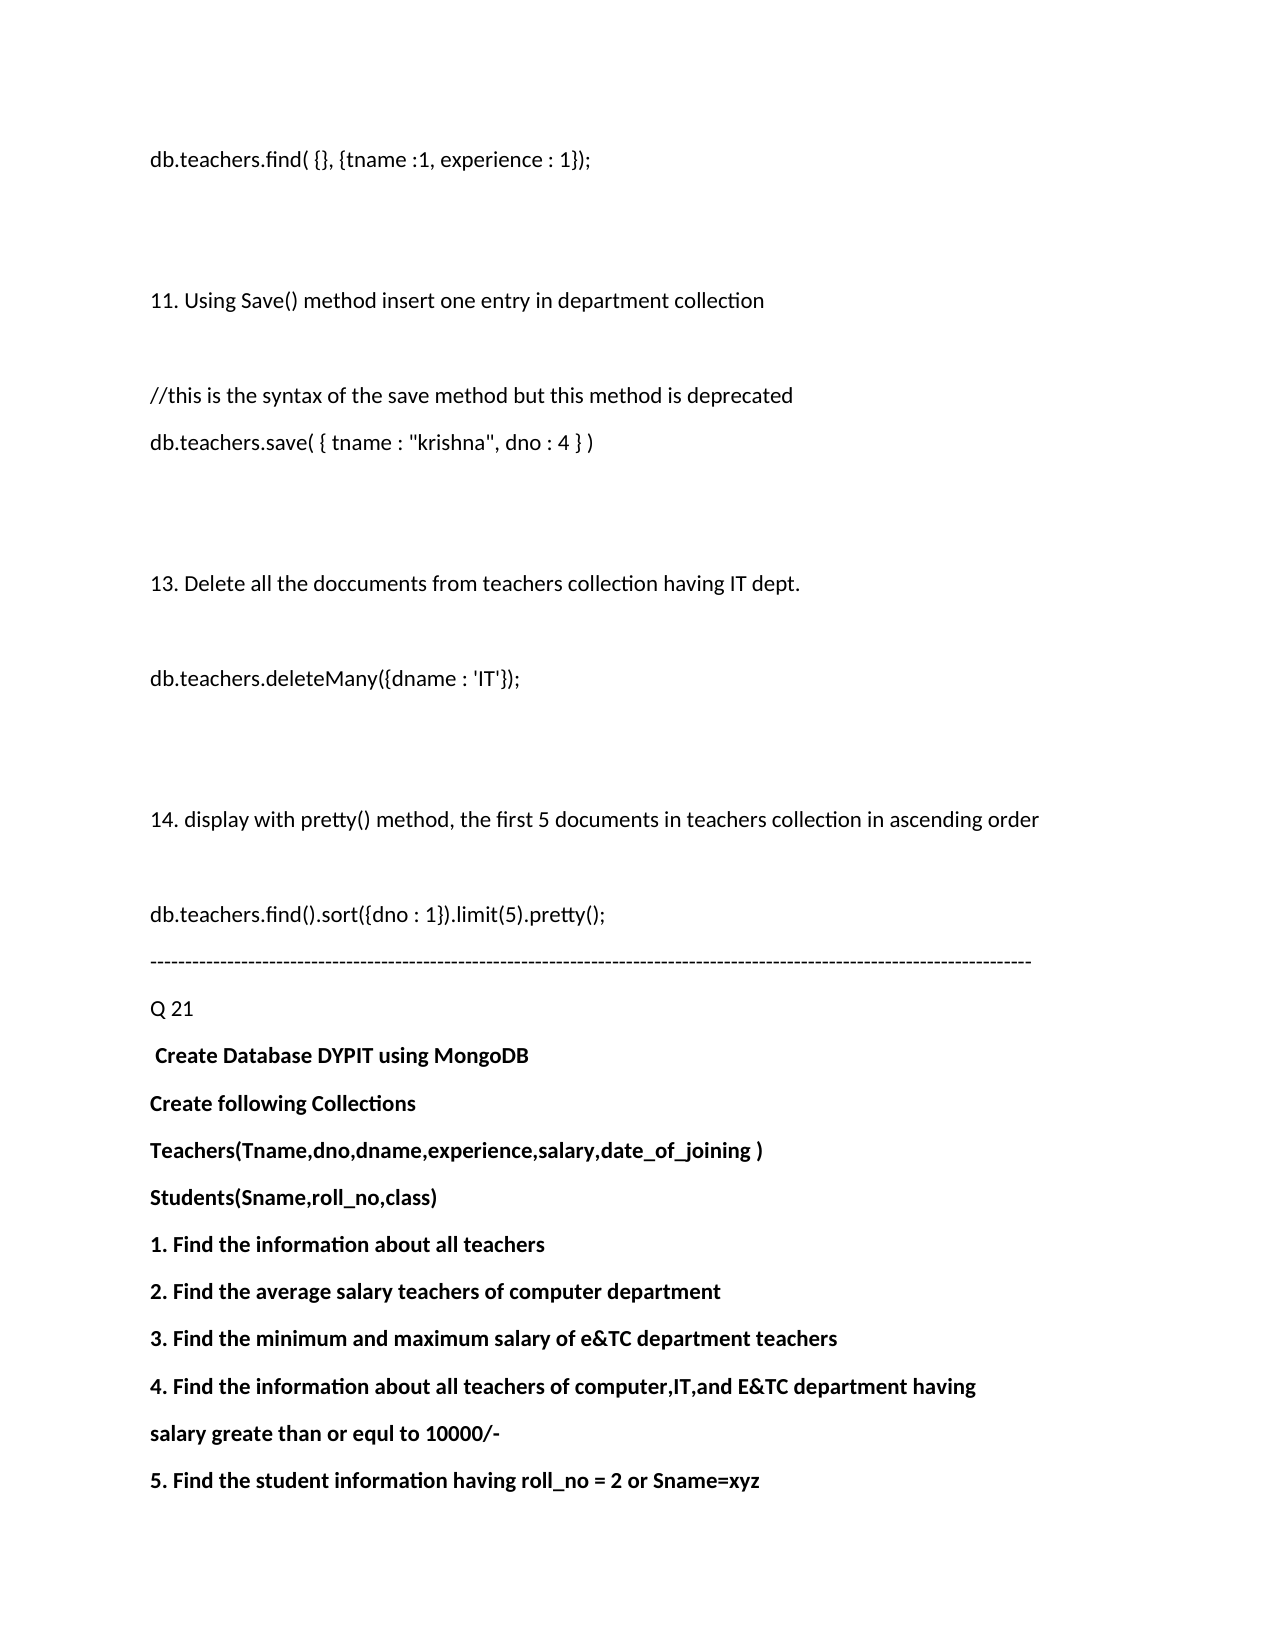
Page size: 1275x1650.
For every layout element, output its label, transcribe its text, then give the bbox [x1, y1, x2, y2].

text //this is the syntax of the save method but this method is deprecated [150, 386, 1125, 409]
text db.teachers.save( { tname : "krishna", dno : 4 } ) [150, 433, 1125, 456]
text salary greate than or equl to 10000/- [150, 1424, 1125, 1447]
text 3. Find the minimum and maximum salary of e&TC department teachers [150, 1330, 1125, 1353]
text 14. display with pretty() method, the first 5 documents in teachers collection in ascending order [150, 811, 1125, 833]
text 13. Delete all the doccuments from teachers collection having IT dept. [150, 575, 1125, 598]
text Students(Sname,roll_no,class) [150, 1188, 1125, 1211]
text 5. Find the student information having roll_no = 2 or Sname=xyz [150, 1471, 1125, 1494]
text db.teachers.deleteMany({dname : 'IT'}); [150, 669, 1125, 692]
text 1. Find the information about all teachers [150, 1235, 1125, 1258]
text Teachers(Tname,dno,dname,experience,salary,date_of_joining ) [150, 1141, 1125, 1164]
text Create following Collections [150, 1094, 1125, 1117]
text Q 21 [150, 999, 1125, 1022]
text 11. Using Save() method insert one entry in department collection [150, 292, 1125, 314]
text 2. Find the average salary teachers of computer department [150, 1282, 1125, 1305]
text db.teachers.find( {}, {tname :1, experience : 1}); [150, 150, 1125, 173]
text db.teachers.find().sort({dno : 1}).limit(5).pretty(); [150, 905, 1125, 928]
text Create Database DYPIT using MongoDB [150, 1047, 1125, 1069]
text ------------------------------------------------------------------------------------------------------------------------------ [150, 952, 1125, 975]
text 4. Find the information about all teachers of computer,IT,and E&TC department having [150, 1377, 1125, 1400]
